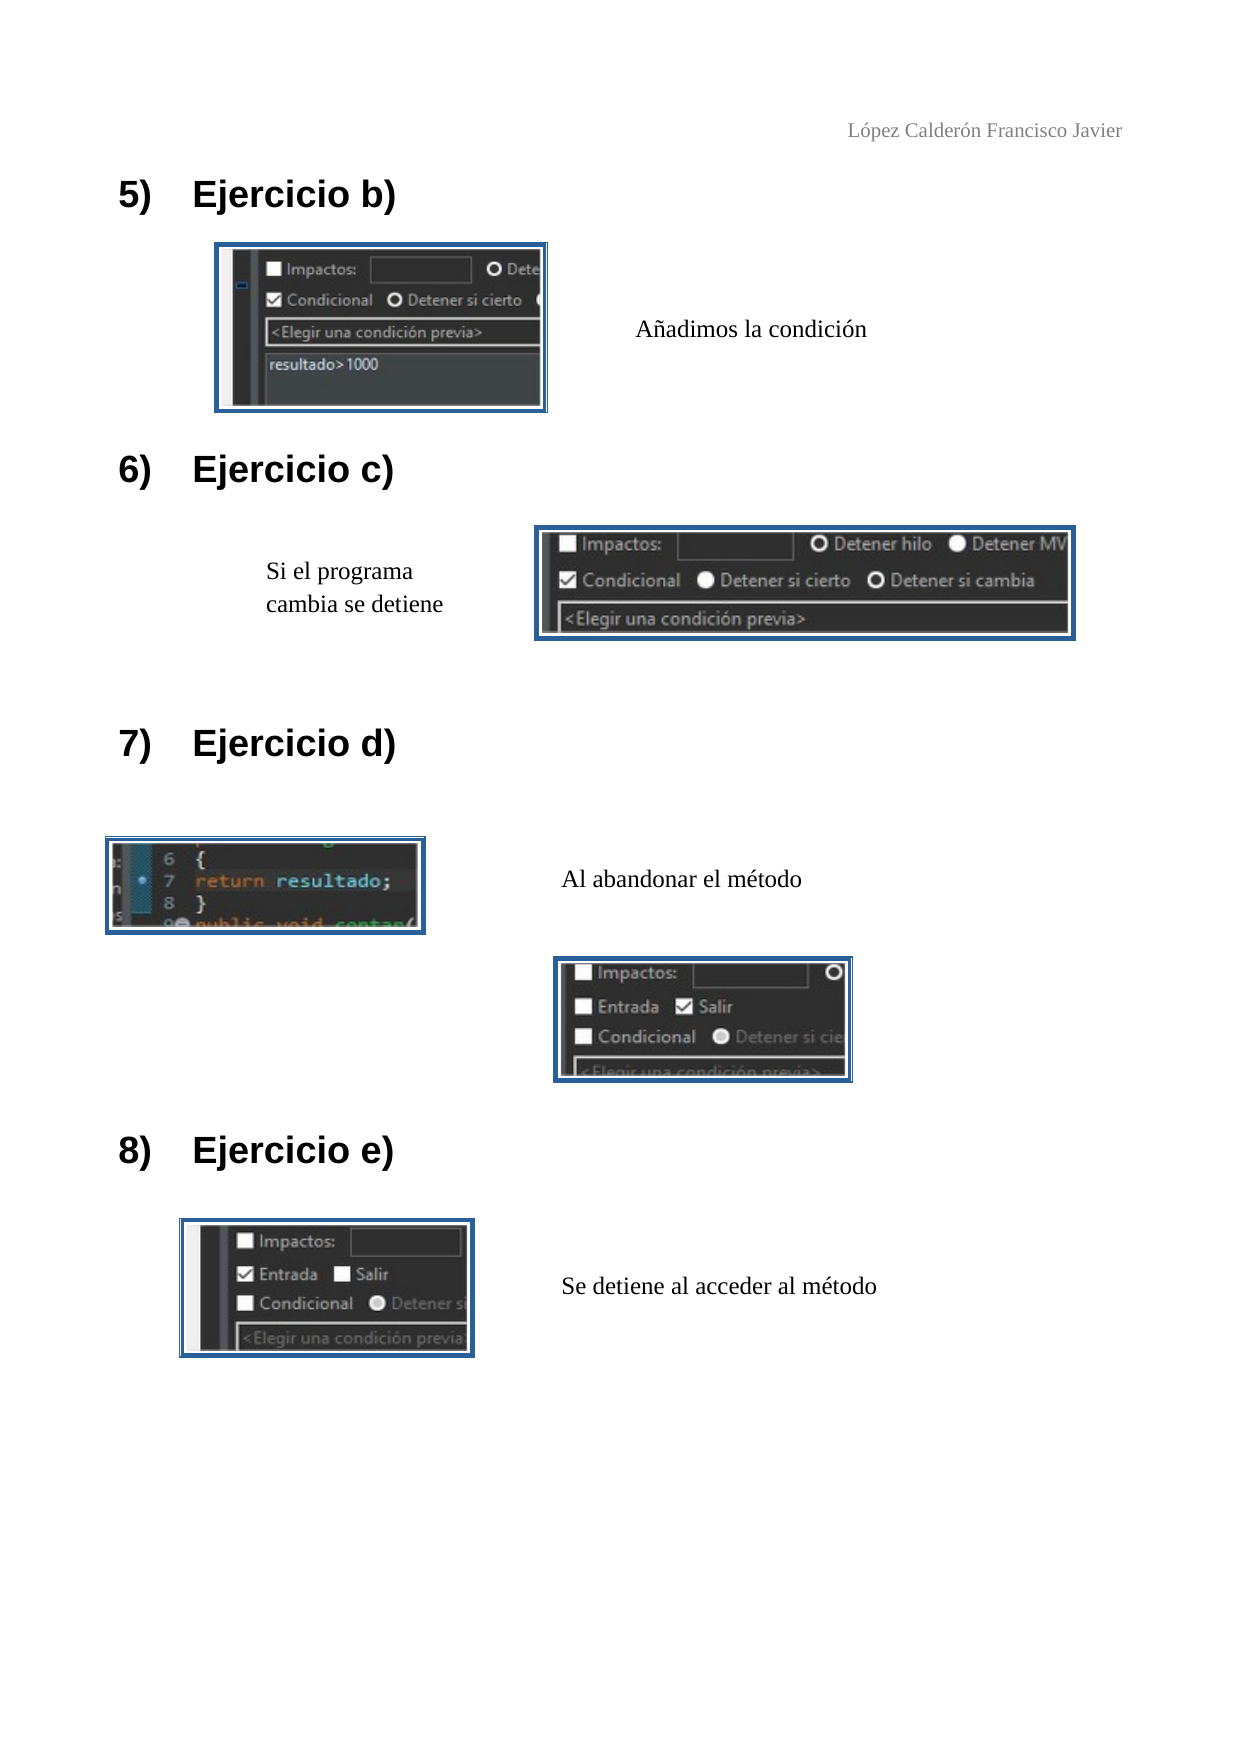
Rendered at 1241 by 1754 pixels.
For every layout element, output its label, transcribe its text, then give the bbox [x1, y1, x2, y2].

text cambia se detiene [118, 589, 534, 618]
text Si el programa [118, 556, 534, 585]
subtitle Ejercicio e) [118, 1128, 1122, 1172]
text Se detiene al acceder al método [475, 1271, 1122, 1299]
picture [221, 249, 541, 406]
picture [186, 1225, 468, 1351]
picture [542, 532, 1069, 633]
text Al abandonar el método [426, 864, 1122, 893]
text [1076, 589, 1122, 618]
subtitle Ejercicio b) [118, 172, 1122, 215]
picture [560, 963, 846, 1076]
text [118, 1271, 179, 1299]
text Añadimos la condición [548, 314, 1122, 343]
text [1076, 556, 1122, 585]
picture [112, 843, 418, 927]
subtitle Ejercicio c) [118, 446, 1122, 490]
text [118, 314, 214, 343]
subtitle Ejercicio d) [118, 721, 1122, 765]
